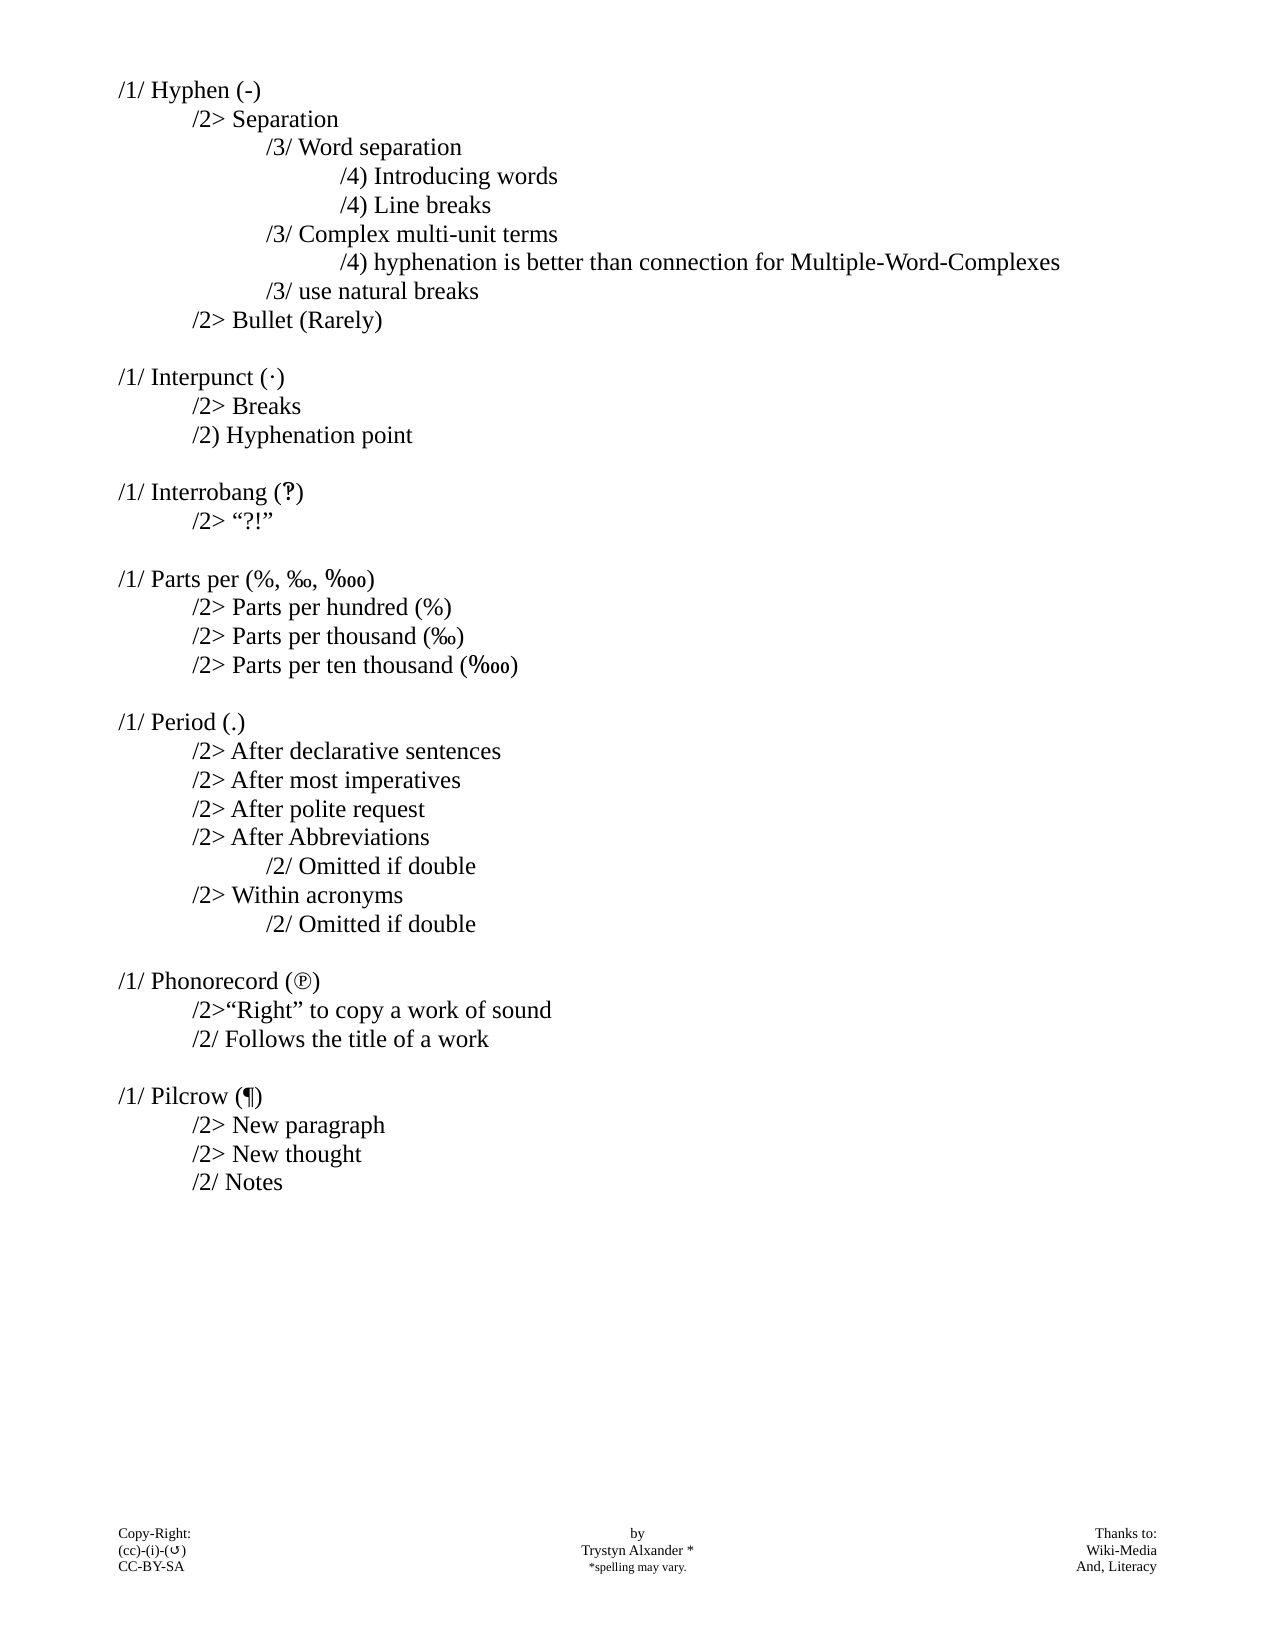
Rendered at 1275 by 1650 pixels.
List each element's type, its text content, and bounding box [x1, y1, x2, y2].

text /2> Within acronyms [118, 880, 1157, 909]
text /3/ use natural breaks [118, 276, 1157, 305]
text /2> Parts per thousand (‰) [118, 621, 1157, 650]
text /1/ Pilcrow (¶) [118, 1081, 1157, 1110]
text /2> Parts per ten thousand (‱) [118, 650, 1157, 679]
text /2> Separation [118, 104, 1157, 132]
text /1/ Hyphen (-) [118, 75, 1157, 104]
text /2/ Omitted if double [118, 909, 1157, 937]
text /4) Line breaks [118, 190, 1157, 219]
text /1/ Phonorecord (℗) [118, 966, 1157, 995]
text /2/ Follows the title of a work [118, 1024, 1157, 1052]
text /2> Breaks [118, 391, 1157, 420]
text /1/ Parts per (%, ‰, ‱) [118, 564, 1157, 592]
text /2/ Notes [118, 1167, 1157, 1196]
text /2> After declarative sentences [118, 736, 1157, 765]
text /2> Parts per hundred (%) [118, 592, 1157, 621]
text /1/ Period (.) [118, 707, 1157, 736]
text /2) Hyphenation point [118, 420, 1157, 449]
text /2> Bullet (Rarely) [118, 305, 1157, 362]
text /1/ Interrobang (‽) [118, 477, 1157, 506]
text /2> New thought [118, 1139, 1157, 1167]
text /4) hyphenation is better than connection for Multiple-Word-Complexes [118, 247, 1157, 276]
text /3/ Word separation [118, 132, 1157, 161]
text /1/ Interpunct (·) [118, 362, 1157, 391]
text /2> “?!” [118, 506, 1157, 535]
text /2> After polite request [118, 794, 1157, 822]
text /2> After Abbreviations /2/ Omitted if double [118, 822, 1157, 880]
text /3/ Complex multi-unit terms [118, 219, 1157, 247]
text /2> New paragraph [118, 1110, 1157, 1139]
text /2> After most imperatives [118, 765, 1157, 794]
text /2>“Right” to copy a work of sound [118, 995, 1157, 1024]
text /4) Introducing words [118, 161, 1157, 190]
